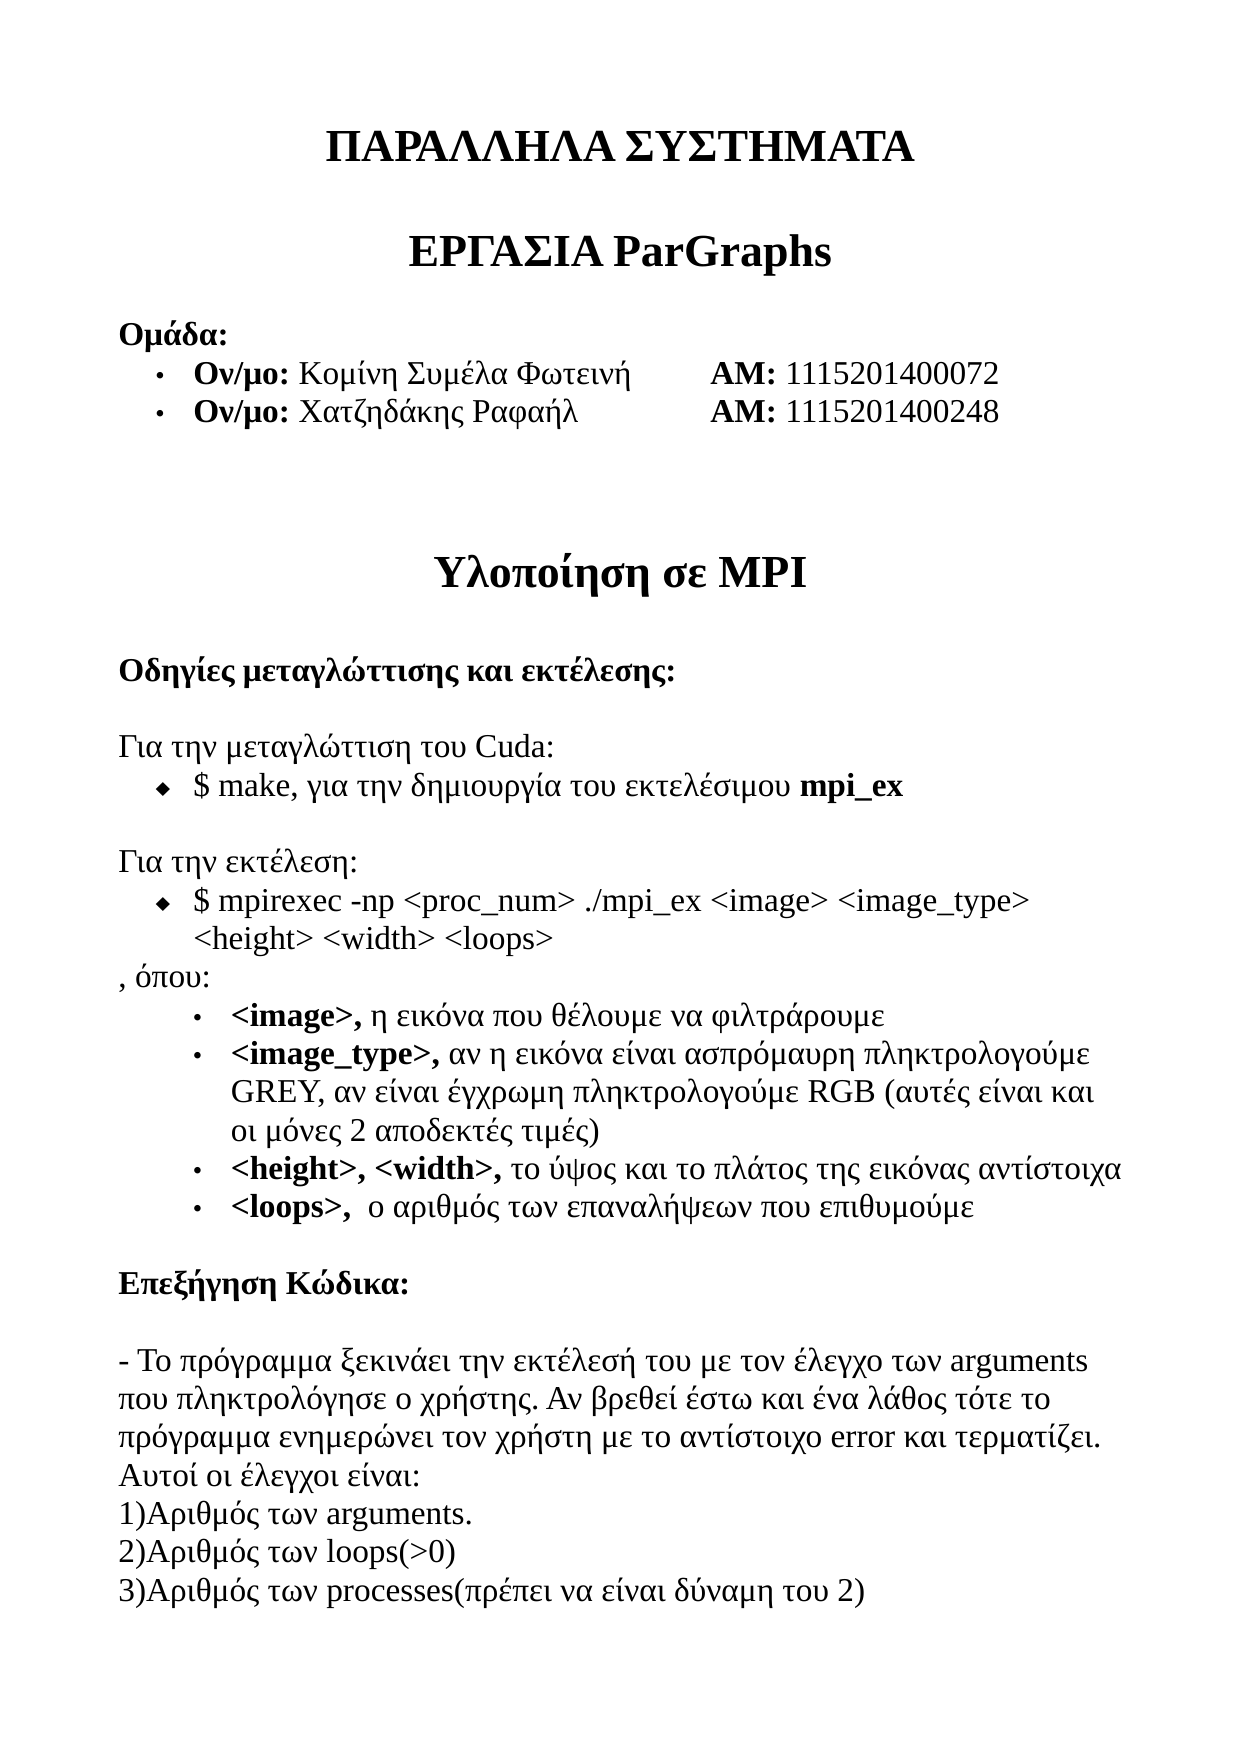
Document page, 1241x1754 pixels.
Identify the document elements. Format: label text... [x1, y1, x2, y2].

text Για την εκτέλεση: [118, 842, 1122, 880]
text Αυτοί οι έλεγχοι είναι: [118, 1455, 1122, 1493]
text , όπου: [118, 957, 1122, 995]
text ΕΡΓΑΣΙΑ ParGraphs [118, 223, 1122, 276]
text Επεξήγηση Κώδικα: [118, 1263, 1122, 1302]
text 1)Αριθμός των arguments. [118, 1493, 1122, 1532]
text Οδηγίες μεταγλώττισης και εκτέλεσης: [118, 650, 1122, 688]
text ΠΑΡΑΛΛΗΛΑ ΣΥΣΤΗΜΑΤΑ [118, 118, 1122, 171]
list $ mpirexec -np <proc_num> ./mpi_ex <image> <image_type> <height> <width> <loops> [156, 880, 1122, 957]
text Για την μεταγλώττιση του Cuda: [118, 727, 1122, 765]
text - Το πρόγραμμα ξεκινάει την εκτέλεσή του με τον έλεγχο των arguments που πληκτρολόγησε ο χρήστης. Αν βρεθεί έστω και ένα λάθος τότε το πρόγραμμα ενημερώνει τον χρήστη με το αντίστοιχο error και τερματίζει. [118, 1340, 1122, 1455]
list <image_type>, αν η εικόνα είναι ασπρόμαυρη πληκτρολογούμε GREY, αν είναι έγχρωμη πληκτρολογούμε RGB (αυτές είναι και οι μόνες 2 αποδεκτές τιμές) [193, 1033, 1122, 1148]
text 2)Αριθμός των loops(>0) [118, 1532, 1122, 1570]
list Ον/μο: Κομίνη Συμέλα Φωτεινή ΑΜ: 1115201400072 [156, 353, 1122, 391]
text 3)Αριθμός των processes(πρέπει να είναι δύναμη του 2) [118, 1570, 1122, 1608]
list $ make, για την δημιουργία του εκτελέσιμου mpi_ex [156, 765, 1122, 803]
list Ον/μο: Χατζηδάκης Ραφαήλ ΑΜ: 1115201400248 [156, 391, 1122, 429]
text Υλοποίηση σε MPI [118, 544, 1122, 597]
text Ομάδα: [118, 314, 1122, 353]
list <loops>, ο αριθμός των επαναλήψεων που επιθυμούμε [193, 1187, 1122, 1225]
list <image>, η εικόνα που θέλουμε να φιλτράρουμε [193, 995, 1122, 1033]
list <height>, <width>, το ύψος και το πλάτος της εικόνας αντίστοιχα [193, 1148, 1122, 1187]
